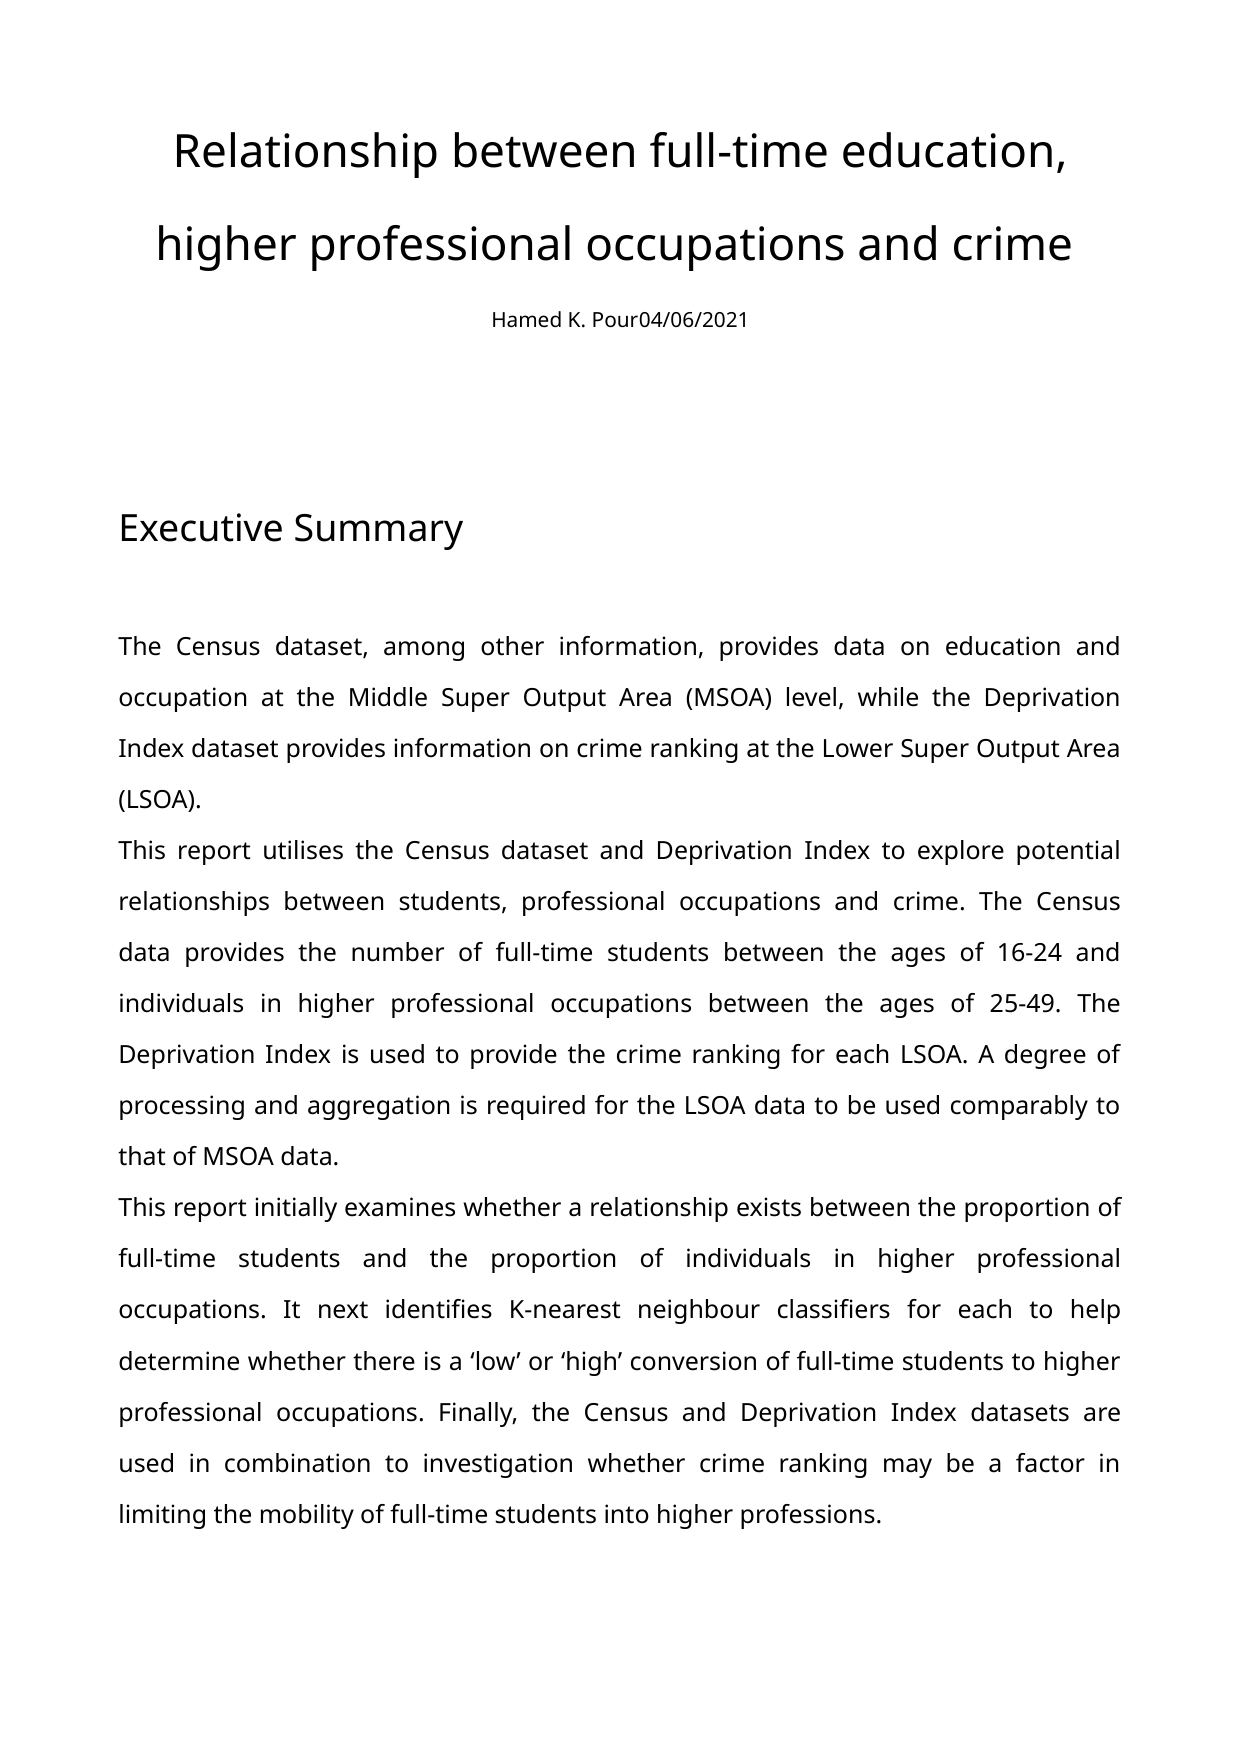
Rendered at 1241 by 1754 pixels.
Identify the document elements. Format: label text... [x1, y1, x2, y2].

text Executive Summary [118, 501, 1122, 552]
text Hamed K. Pour 04/06/2021 [118, 305, 1122, 334]
text Relationship between full-time education, higher professional occupations and crime [118, 118, 1122, 274]
text This report initially examines whether a relationship exists between the proportion of full-time students and the proportion of individuals in higher professional occupations. It next identifies K-nearest neighbour classifiers for each to help determine whether there is a ‘low’ or ‘high’ conversion of full-time students to higher professional occupations. Finally, the Census and Deprivation Index datasets are used in combination to investigation whether crime ranking may be a factor in limiting the mobility of full-time students into higher professions. [118, 1190, 1122, 1530]
text The Census dataset, among other information, provides data on education and occupation at the Middle Super Output Area (MSOA) level, while the Deprivation Index dataset provides information on crime ranking at the Lower Super Output Area (LSOA). [118, 628, 1122, 816]
text This report utilises the Census dataset and Deprivation Index to explore potential relationships between students, professional occupations and crime. The Census data provides the number of full-time students between the ages of 16-24 and individuals in higher professional occupations between the ages of 25-49. The Deprivation Index is used to provide the crime ranking for each LSOA. A degree of processing and aggregation is required for the LSOA data to be used comparably to that of MSOA data. [118, 833, 1122, 1173]
